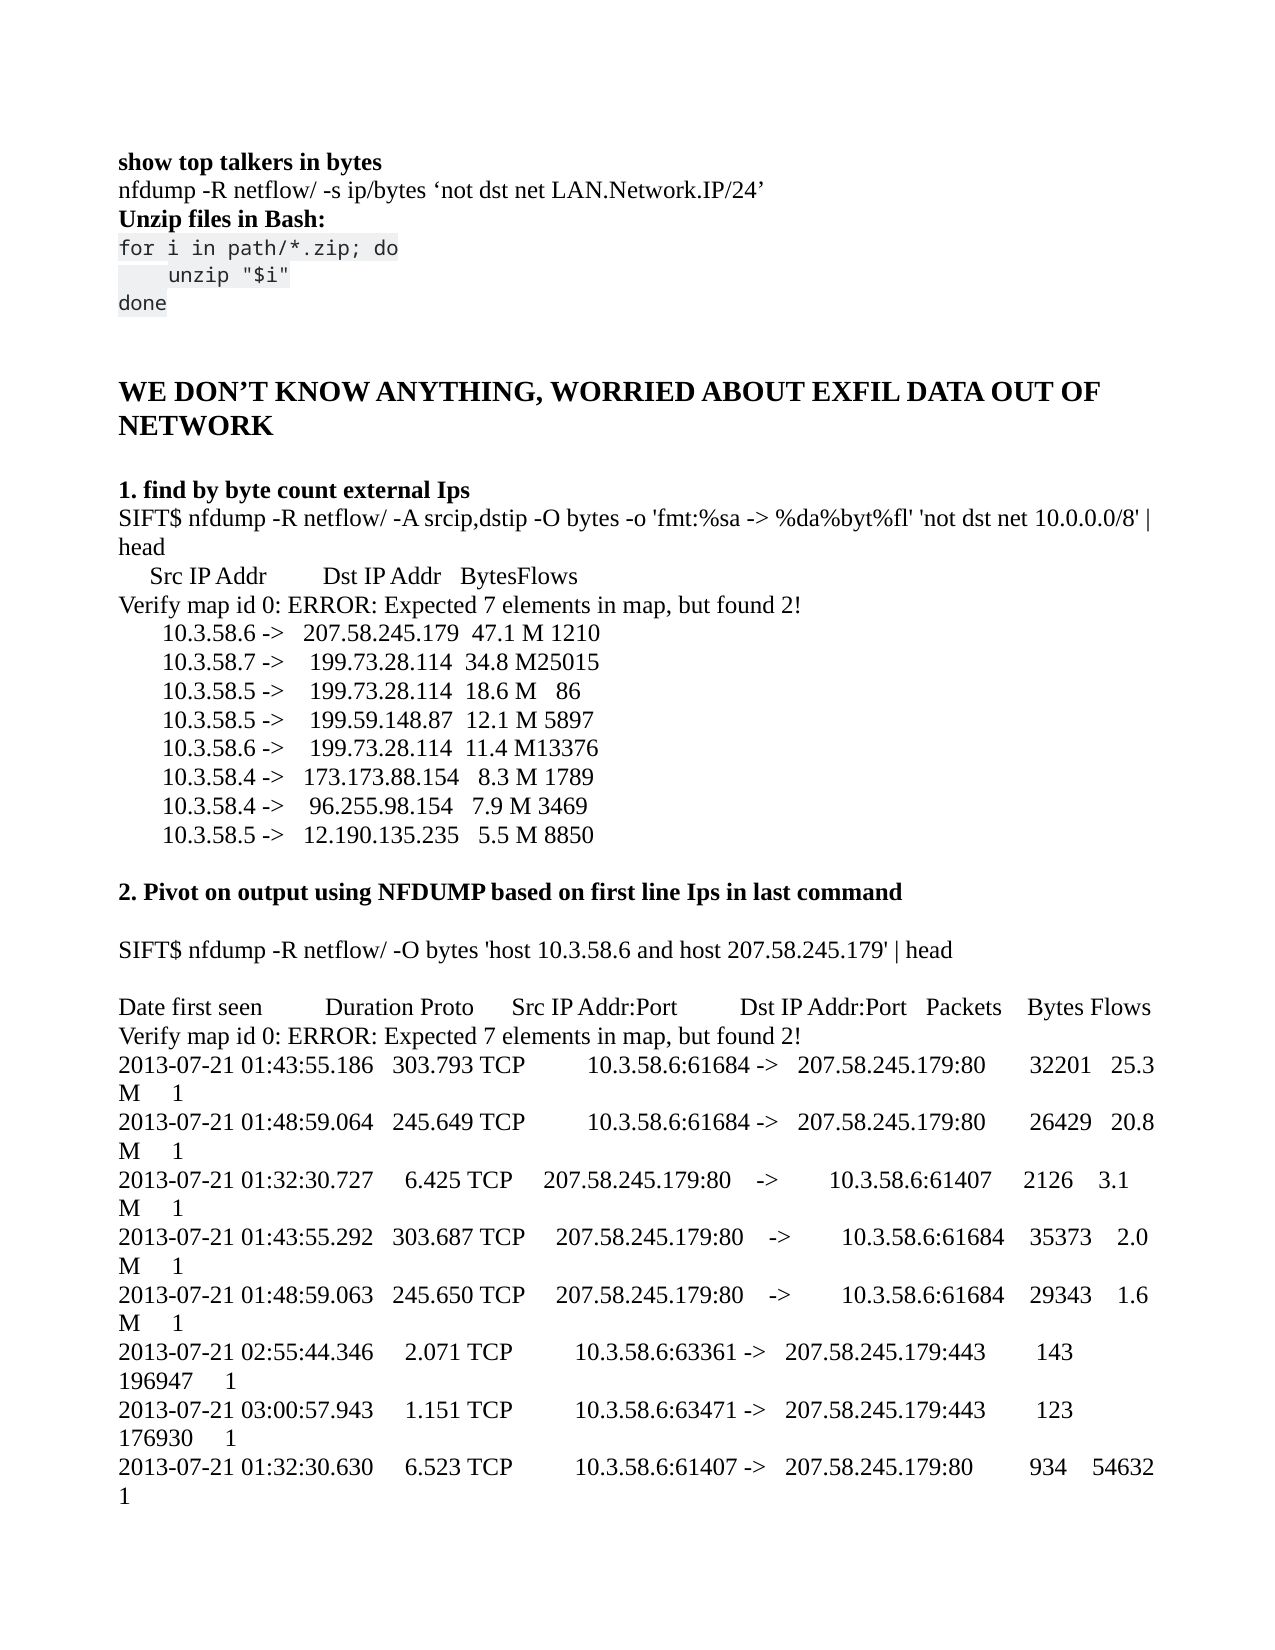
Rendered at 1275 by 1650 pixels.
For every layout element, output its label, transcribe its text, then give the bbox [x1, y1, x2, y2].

text 10.3.58.6 -> 199.73.28.114 11.4 M13376 [118, 733, 1157, 762]
text 2013-07-21 01:48:59.064 245.649 TCP 10.3.58.6:61684 -> 207.58.245.179:80 26429 20.8 M 1 [118, 1107, 1157, 1165]
text for i in path/*.zip; do [118, 233, 1157, 261]
text 10.3.58.4 -> 96.255.98.154 7.9 M 3469 [118, 791, 1157, 820]
text 10.3.58.6 -> 207.58.245.179 47.1 M 1210 [118, 618, 1157, 647]
text SIFT$ nfdump -R netflow/ -A srcip,dstip -O bytes -o 'fmt:%sa -> %da%byt%fl' 'not dst net 10.0.0.0/8' | head [118, 503, 1157, 561]
text 2013-07-21 02:55:44.346 2.071 TCP 10.3.58.6:63361 -> 207.58.245.179:443 143 196947 1 [118, 1337, 1157, 1395]
text Src IP Addr Dst IP Addr BytesFlows [118, 561, 1157, 590]
text done [118, 289, 1157, 317]
text Unzip files in Bash: [118, 204, 1157, 233]
text 10.3.58.5 -> 199.59.148.87 12.1 M 5897 [118, 705, 1157, 733]
text 10.3.58.5 -> 12.190.135.235 5.5 M 8850 [118, 820, 1157, 848]
text 2013-07-21 01:48:59.063 245.650 TCP 207.58.245.179:80 -> 10.3.58.6:61684 29343 1.6 M 1 [118, 1280, 1157, 1337]
text 10.3.58.7 -> 199.73.28.114 34.8 M25015 [118, 647, 1157, 676]
text 2013-07-21 01:43:55.292 303.687 TCP 207.58.245.179:80 -> 10.3.58.6:61684 35373 2.0 M 1 [118, 1222, 1157, 1280]
text 10.3.58.4 -> 173.173.88.154 8.3 M 1789 [118, 762, 1157, 791]
text Verify map id 0: ERROR: Expected 7 elements in map, but found 2! [118, 1021, 1157, 1050]
text Verify map id 0: ERROR: Expected 7 elements in map, but found 2! [118, 590, 1157, 618]
text 2013-07-21 01:32:30.727 6.425 TCP 207.58.245.179:80 -> 10.3.58.6:61407 2126 3.1 M 1 [118, 1165, 1157, 1222]
text 2013-07-21 01:43:55.186 303.793 TCP 10.3.58.6:61684 -> 207.58.245.179:80 32201 25.3 M 1 [118, 1050, 1157, 1107]
text WE DON’T KNOW ANYTHING, WORRIED ABOUT EXFIL DATA OUT OF NETWORK [118, 374, 1157, 441]
text 1. find by byte count external Ips [118, 475, 1157, 503]
text unzip "$i" [118, 261, 1157, 289]
text 2013-07-21 03:00:57.943 1.151 TCP 10.3.58.6:63471 -> 207.58.245.179:443 123 176930 1 [118, 1395, 1157, 1452]
text Date first seen Duration Proto Src IP Addr:Port Dst IP Addr:Port Packets Bytes Flows [118, 992, 1157, 1021]
text nfdump -R netflow/ -s ip/bytes ‘not dst net LAN.Network.IP/24’ [118, 176, 1157, 204]
text SIFT$ nfdump -R netflow/ -O bytes 'host 10.3.58.6 and host 207.58.245.179' | head [118, 935, 1157, 963]
text 2. Pivot on output using NFDUMP based on first line Ips in last command [118, 877, 1157, 906]
text 2013-07-21 01:32:30.630 6.523 TCP 10.3.58.6:61407 -> 207.58.245.179:80 934 54632 1 [118, 1452, 1157, 1510]
text show top talkers in bytes [118, 147, 1157, 176]
text 10.3.58.5 -> 199.73.28.114 18.6 M 86 [118, 676, 1157, 705]
